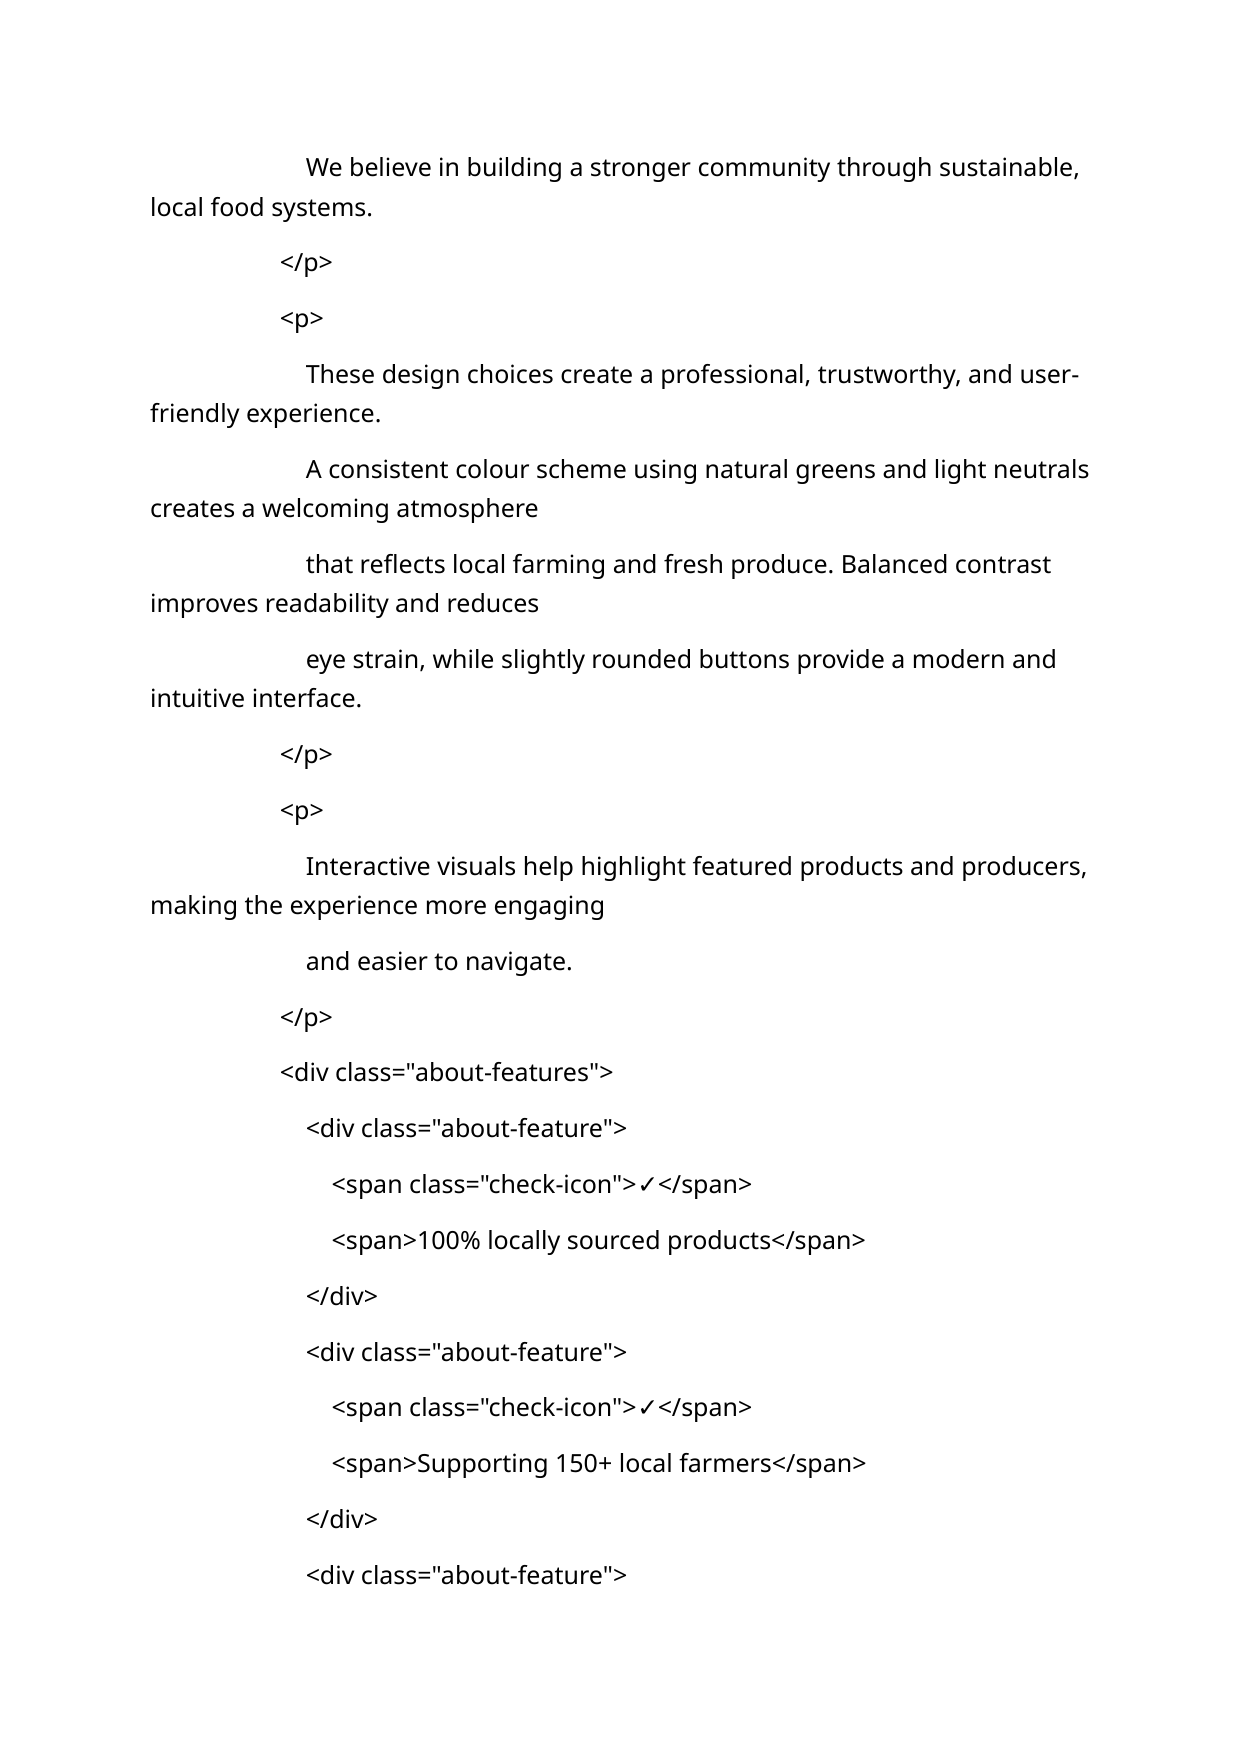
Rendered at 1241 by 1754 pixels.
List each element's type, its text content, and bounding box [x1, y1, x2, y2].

text <span class="check-icon">✓</span> [150, 1167, 1090, 1201]
text </div> [150, 1278, 1090, 1312]
text that reflects local farming and fresh produce. Balanced contrast improves readability and reduces [150, 547, 1090, 620]
text We believe in building a stronger community through sustainable, local food systems. [150, 150, 1090, 223]
text A consistent colour scheme using natural greens and light neutrals creates a welcoming atmosphere [150, 452, 1090, 525]
text and easier to navigate. [150, 943, 1090, 977]
text <div class="about-feature"> [150, 1334, 1090, 1368]
text <p> [150, 301, 1090, 335]
text <span>100% locally sourced products</span> [150, 1222, 1090, 1257]
text </div> [150, 1502, 1090, 1536]
text <div class="about-feature"> [150, 1111, 1090, 1145]
text These design choices create a professional, trustworthy, and user-friendly experience. [150, 357, 1090, 430]
text </p> [150, 245, 1090, 279]
text <span>Supporting 150+ local farmers</span> [150, 1446, 1090, 1480]
text <p> [150, 792, 1090, 827]
text </p> [150, 737, 1090, 771]
text <div class="about-feature"> [150, 1557, 1090, 1592]
text <div class="about-features"> [150, 1055, 1090, 1089]
text </p> [150, 999, 1090, 1033]
text Interactive visuals help highlight featured products and producers, making the experience more engaging [150, 848, 1090, 922]
text eye strain, while slightly rounded buttons provide a modern and intuitive interface. [150, 642, 1090, 715]
text <span class="check-icon">✓</span> [150, 1390, 1090, 1424]
